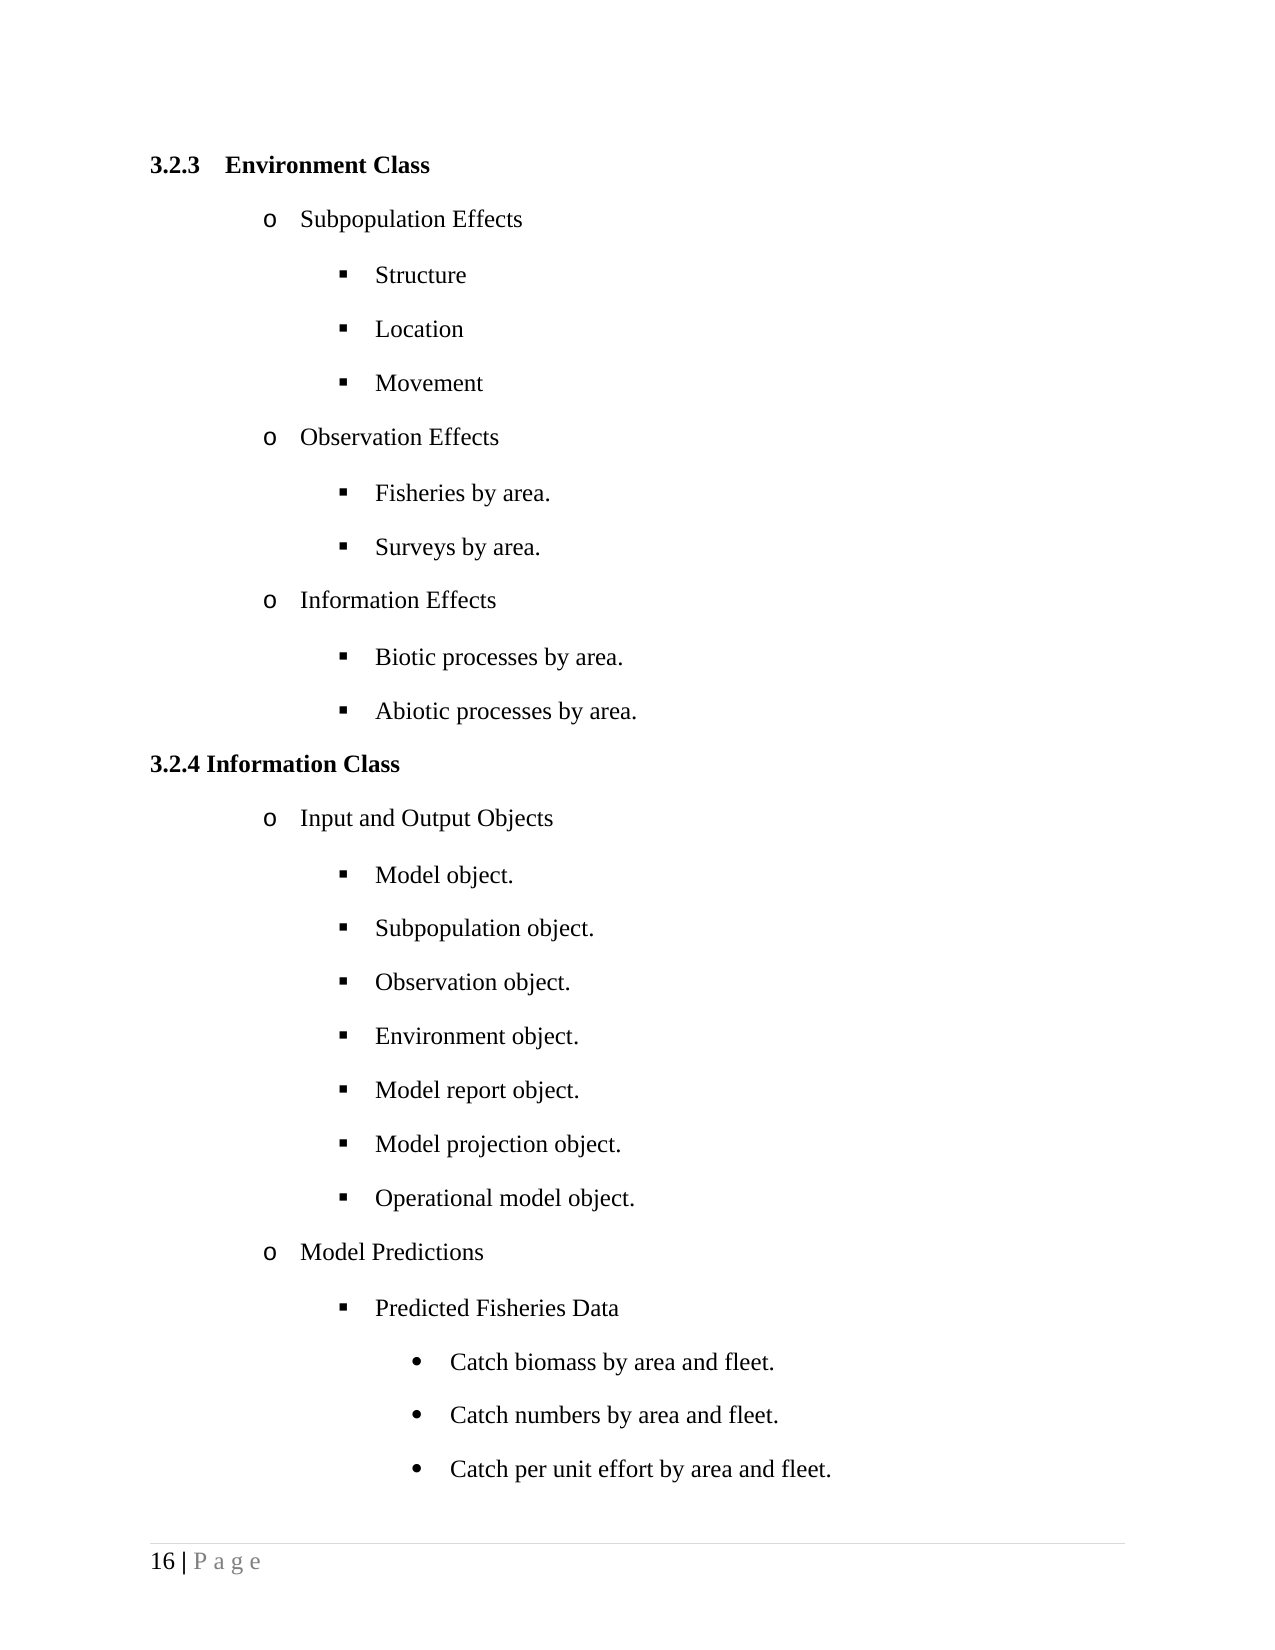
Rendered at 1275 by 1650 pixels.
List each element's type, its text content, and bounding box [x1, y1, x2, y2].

list Abiotic processes by area. [337, 696, 1125, 724]
list Environment Class [150, 150, 1125, 179]
list Catch biomass by area and fleet. [412, 1347, 1125, 1376]
list Biotic processes by area. [337, 642, 1125, 671]
list Surveys by area. [337, 532, 1125, 561]
list Environment object. [337, 1021, 1125, 1050]
list Structure [337, 260, 1125, 289]
list Observation Effects [262, 422, 1125, 452]
list Input and Output Objects [262, 803, 1125, 834]
list Fisheries by area. [337, 478, 1125, 507]
list Observation object. [337, 967, 1125, 996]
list Subpopulation Effects [262, 204, 1125, 235]
list Model Predictions [262, 1237, 1125, 1267]
list Information Effects [262, 586, 1125, 616]
list Subpopulation object. [337, 913, 1125, 942]
list Location [337, 314, 1125, 343]
text 3.2.4 Information Class [150, 749, 1125, 778]
list Catch per unit effort by area and fleet. [412, 1454, 1125, 1483]
list Model object. [337, 860, 1125, 888]
list Predicted Fisheries Data [337, 1293, 1125, 1322]
list Movement [337, 368, 1125, 397]
list Model report object. [337, 1075, 1125, 1104]
list Catch numbers by area and fleet. [412, 1401, 1125, 1429]
list Model projection object. [337, 1129, 1125, 1158]
list Operational model object. [337, 1183, 1125, 1212]
